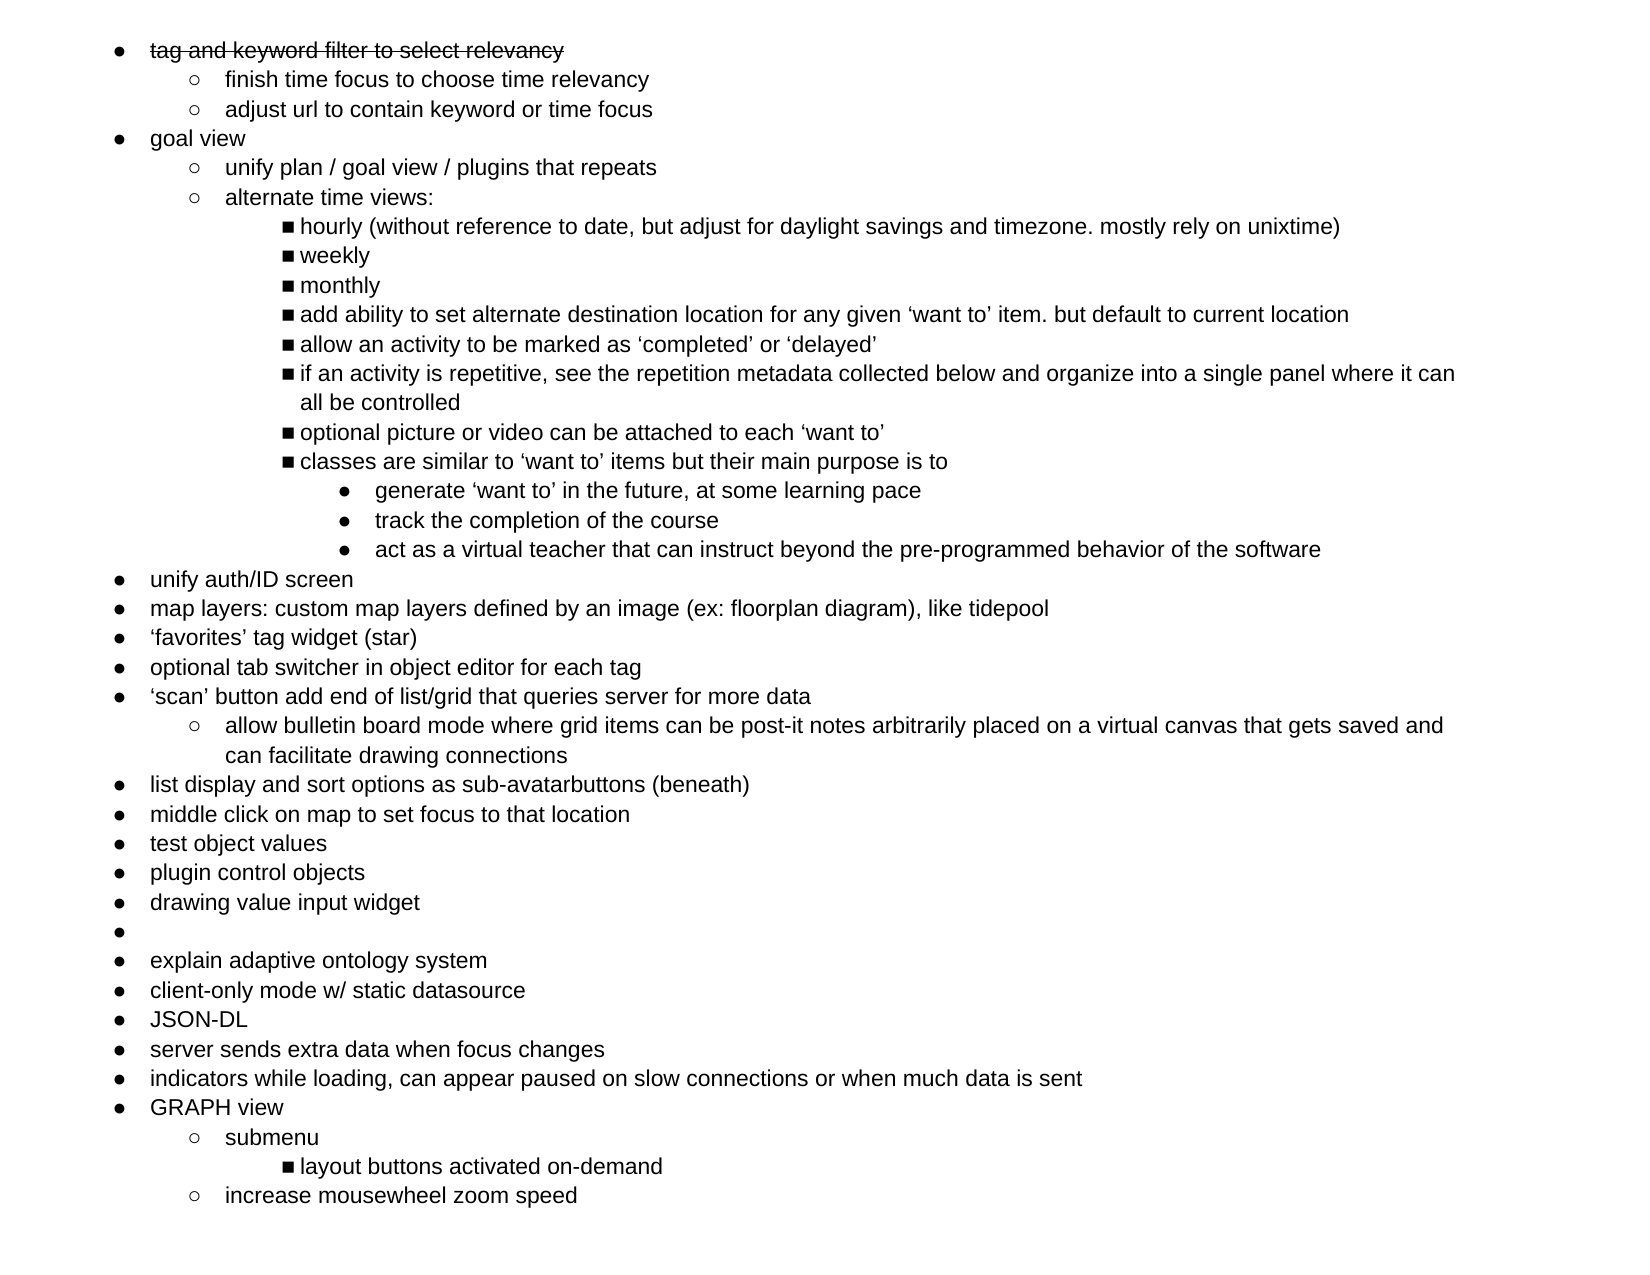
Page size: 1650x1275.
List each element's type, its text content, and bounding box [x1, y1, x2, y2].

list server sends extra data when focus changes [112, 1036, 1462, 1062]
list indicators while loading, can appear paused on slow connections or when much data is sent [112, 1066, 1462, 1091]
list hourly (without reference to date, but adjust for daylight savings and timezone. mostly rely on unixtime) [281, 214, 1462, 239]
list GRAPH view [112, 1095, 1462, 1121]
list explain adaptive ontology system [112, 948, 1462, 974]
list generate ‘want to’ in the future, at some learning pace [337, 478, 1462, 504]
list classes are similar to ‘want to’ items but their main purpose is to [281, 449, 1462, 474]
list allow an activity to be marked as ‘completed’ or ‘delayed’ [281, 331, 1462, 357]
list ‘favorites’ tag widget (star) [112, 625, 1462, 651]
list ‘scan’ button add end of list/grid that queries server for more data [112, 684, 1462, 709]
list if an activity is repetitive, see the repetition metadata collected below and organize into a single panel where it can all be controlled [281, 361, 1462, 416]
list monthly [281, 272, 1462, 298]
list finish time focus to choose time relevancy [187, 67, 1462, 92]
list middle click on map to set focus to that location [112, 801, 1462, 827]
list weekly [281, 243, 1462, 269]
list track the completion of the course [337, 507, 1462, 533]
list increase mousewheel zoom speed [187, 1183, 1462, 1209]
list tag and keyword filter to select relevancy [112, 37, 1462, 63]
list add ability to set alternate destination location for any given ‘want to’ item. but default to current location [281, 302, 1462, 327]
list JSON-DL [112, 1007, 1462, 1032]
list list display and sort options as sub-avatarbuttons (beneath) [112, 772, 1462, 797]
list map layers: custom map layers defined by an image (ex: floorplan diagram), like tidepool [112, 596, 1462, 621]
list allow bulletin board mode where grid items can be post-it notes arbitrarily placed on a virtual canvas that gets saved and can facilitate drawing connections [187, 713, 1462, 768]
list optional tab switcher in object editor for each tag [112, 654, 1462, 680]
list optional picture or video can be attached to each ‘want to’ [281, 419, 1462, 445]
list act as a virtual teacher that can instruct beyond the pre-programmed behavior of the software [337, 537, 1462, 562]
list submenu [187, 1124, 1462, 1150]
list unify plan / goal view / plugins that repeats [187, 155, 1462, 181]
list layout buttons activated on-demand [281, 1154, 1462, 1179]
list client-only mode w/ static datasource [112, 977, 1462, 1003]
list drawing value input widget [112, 889, 1462, 915]
list adjust url to contain keyword or time focus [187, 96, 1462, 122]
list goal view [112, 126, 1462, 151]
list alternate time views: [187, 184, 1462, 210]
list unify auth/ID screen [112, 566, 1462, 592]
list test object values [112, 831, 1462, 856]
list plugin control objects [112, 860, 1462, 886]
